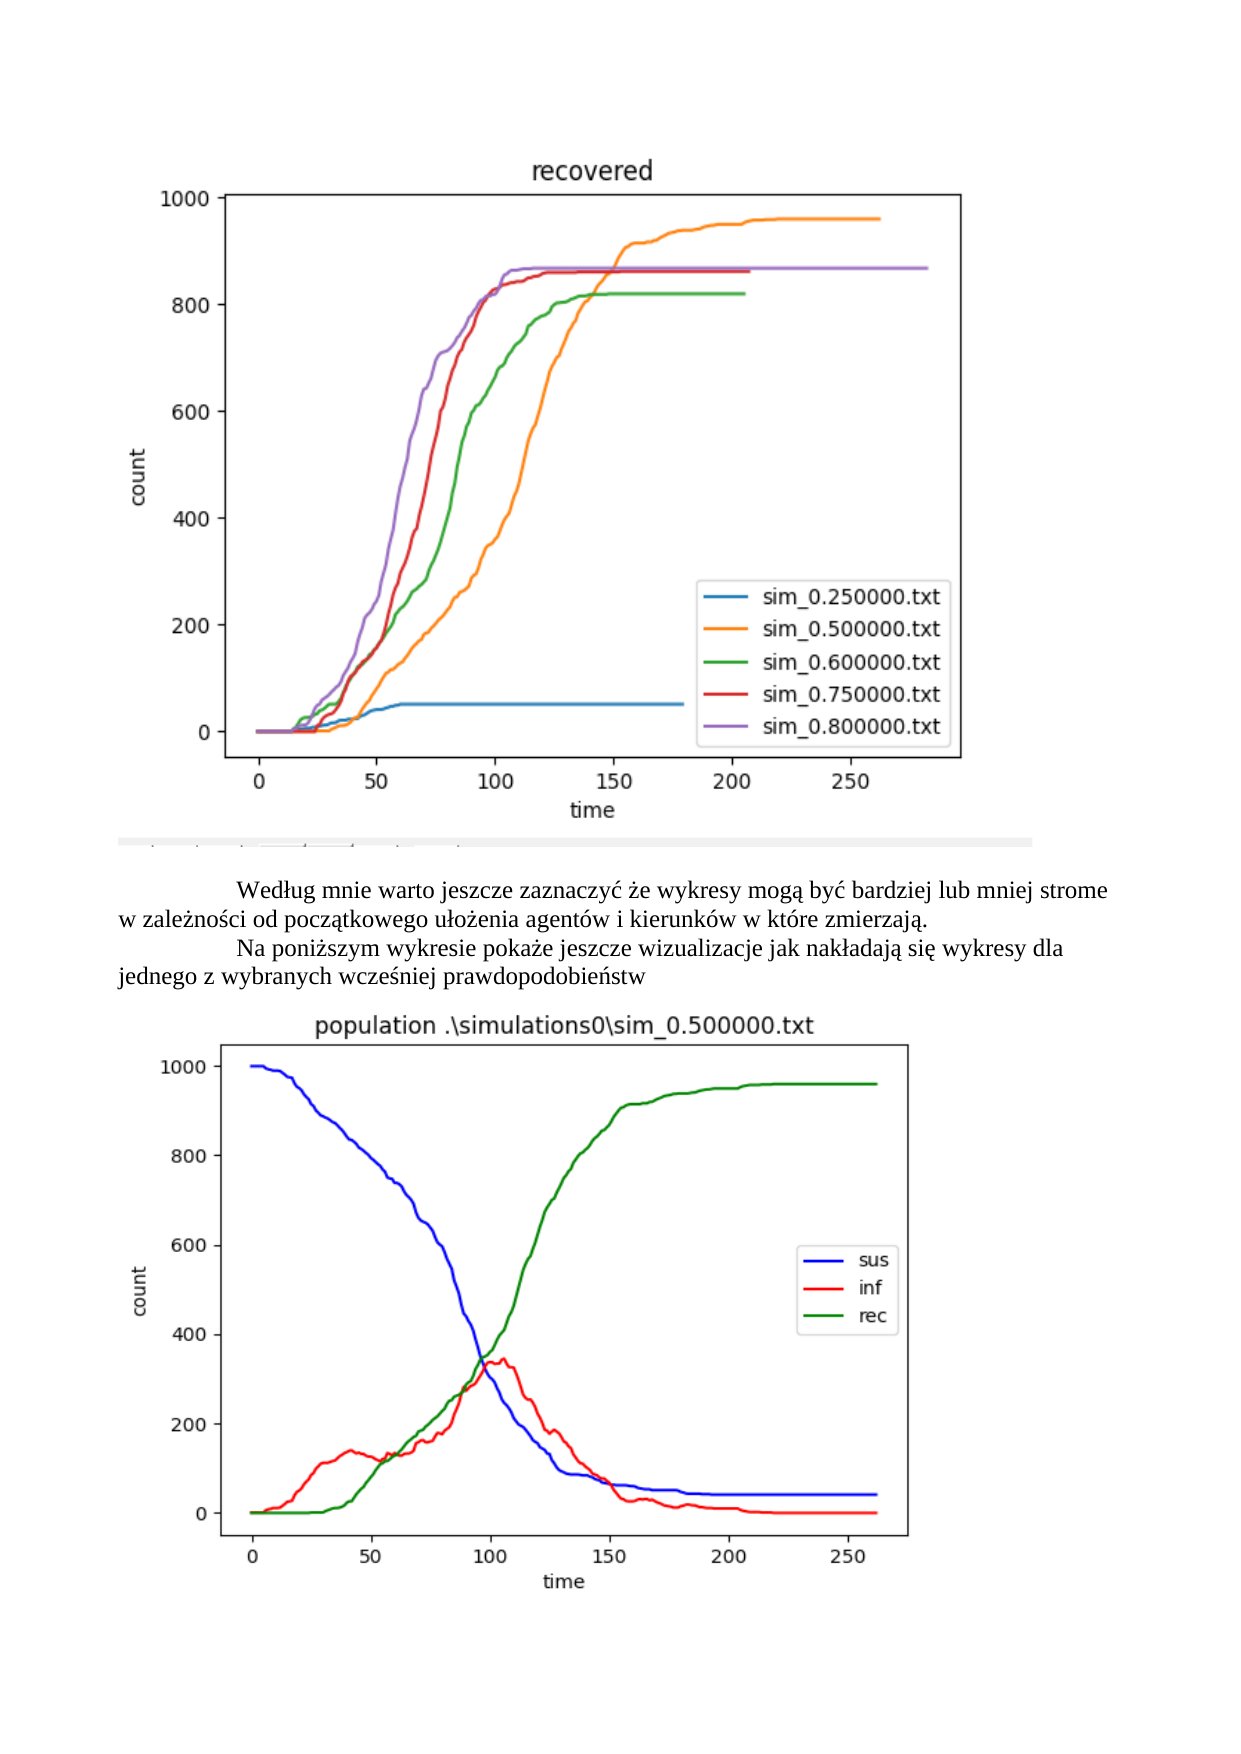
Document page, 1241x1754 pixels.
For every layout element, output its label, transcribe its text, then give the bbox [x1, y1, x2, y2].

text Według mnie warto jeszcze zaznaczyć że wykresy mogą być bardziej lub mniej strome w zależności od początkowego ułożenia agentów i kierunków w które zmierzają. [118, 875, 1122, 933]
picture [118, 118, 1033, 847]
text Na poniższym wykresie pokaże jeszcze wizualizacje jak nakładają się wykresy dla jednego z wybranych wcześniej prawdopodobieństw [118, 933, 1122, 990]
picture [118, 990, 931, 1603]
